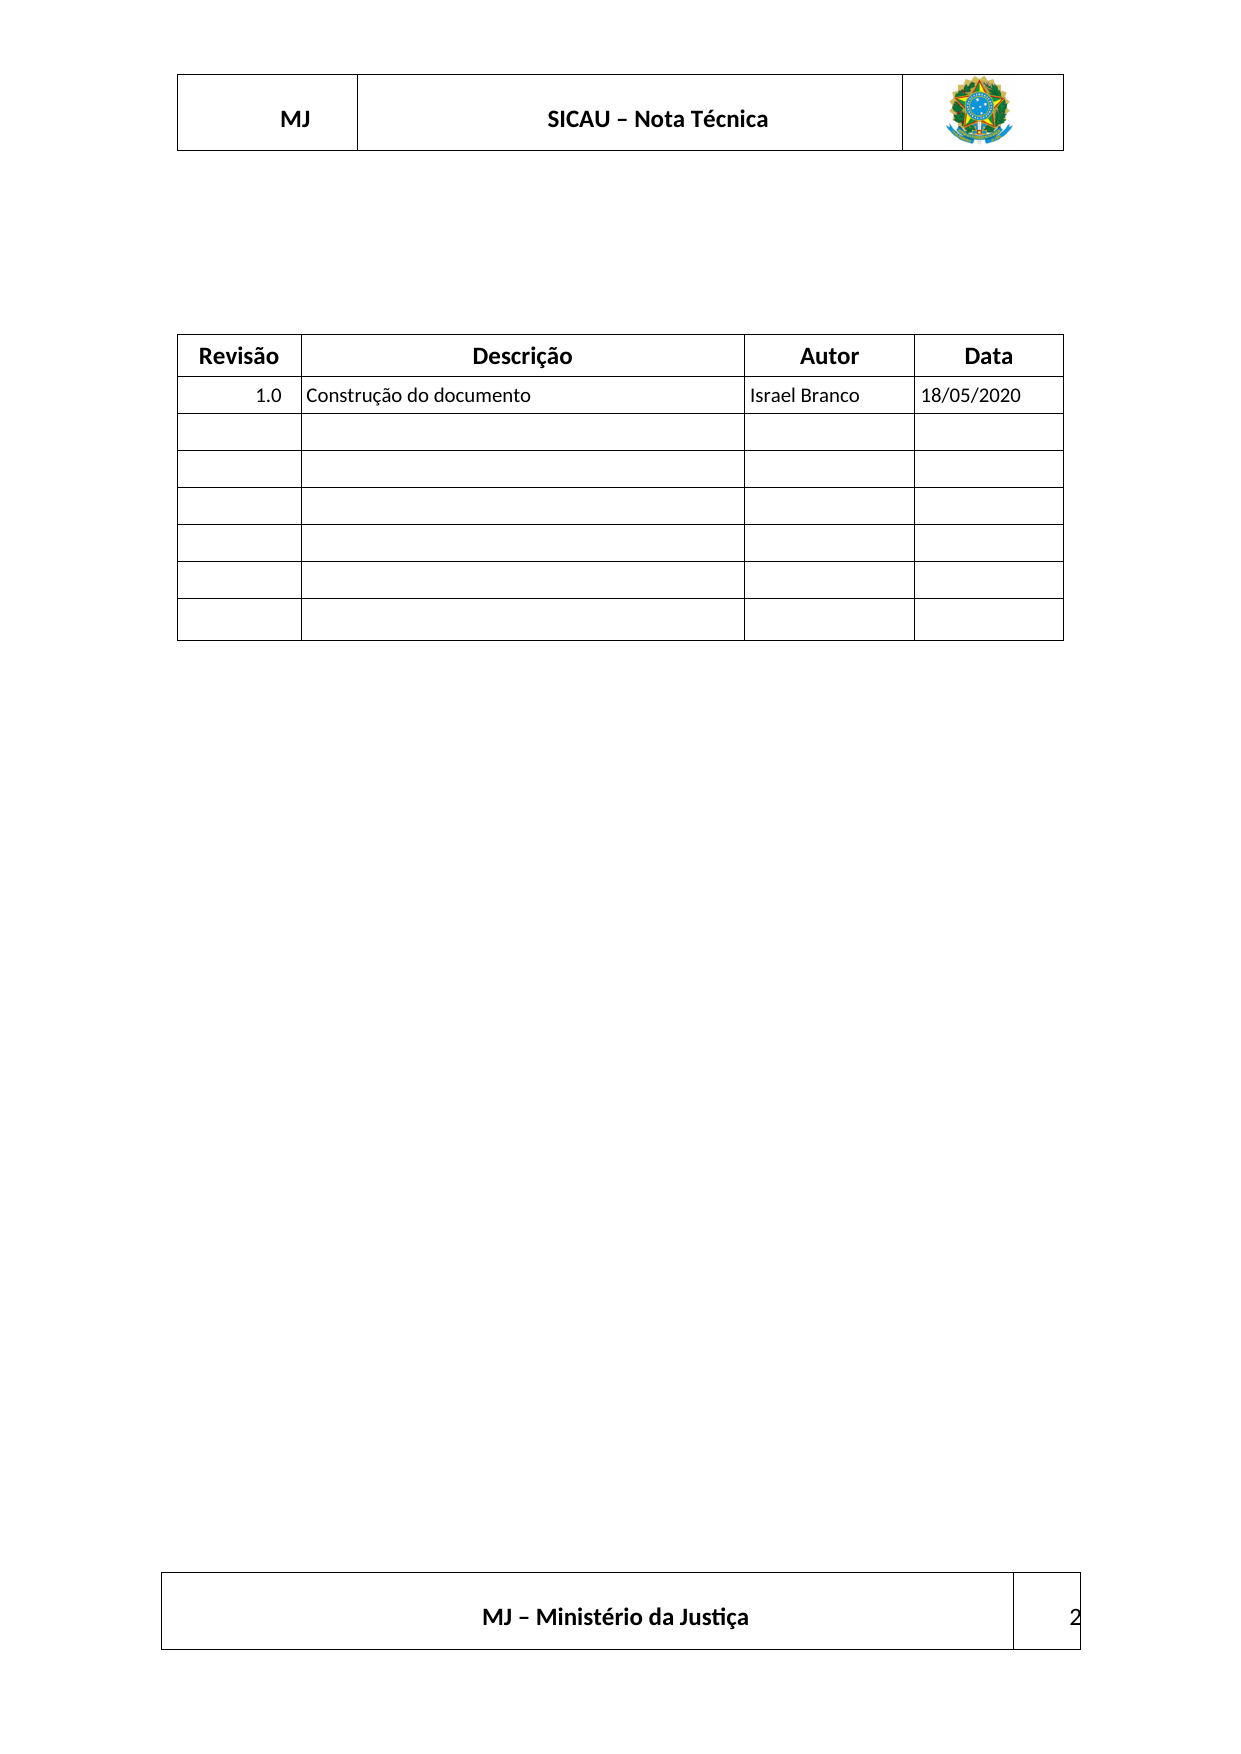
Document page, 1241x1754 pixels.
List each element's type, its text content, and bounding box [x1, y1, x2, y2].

table_header Descrição [302, 335, 744, 376]
table_cell Israel Branco [745, 377, 914, 413]
table_cell [178, 562, 301, 598]
table_cell [745, 488, 914, 524]
picture [944, 75, 1020, 149]
table_cell [302, 488, 744, 524]
table_cell [302, 562, 744, 598]
table_cell [302, 525, 744, 561]
table_header Data [915, 335, 1063, 376]
table_cell [302, 414, 744, 450]
table_cell [302, 599, 744, 640]
table_cell [745, 525, 914, 561]
table_cell [915, 525, 1063, 561]
table_cell [178, 488, 301, 524]
table_header Revisão [178, 335, 301, 376]
table_cell [178, 414, 301, 450]
table_cell [302, 451, 744, 487]
table_cell [915, 414, 1063, 450]
table_cell [745, 562, 914, 598]
table_cell [178, 451, 301, 487]
table_cell 18/05/2020 [915, 377, 1063, 413]
table_cell [745, 599, 914, 640]
table_cell [178, 525, 301, 561]
table_header Autor [745, 335, 914, 376]
table_cell [915, 562, 1063, 598]
table_cell [915, 488, 1063, 524]
table_cell [745, 451, 914, 487]
table_cell [915, 451, 1063, 487]
table_cell Construção do documento [302, 377, 744, 413]
table_cell 1.0 [178, 377, 301, 413]
table_cell [915, 599, 1063, 640]
table_cell [178, 599, 301, 640]
table_cell [745, 414, 914, 450]
